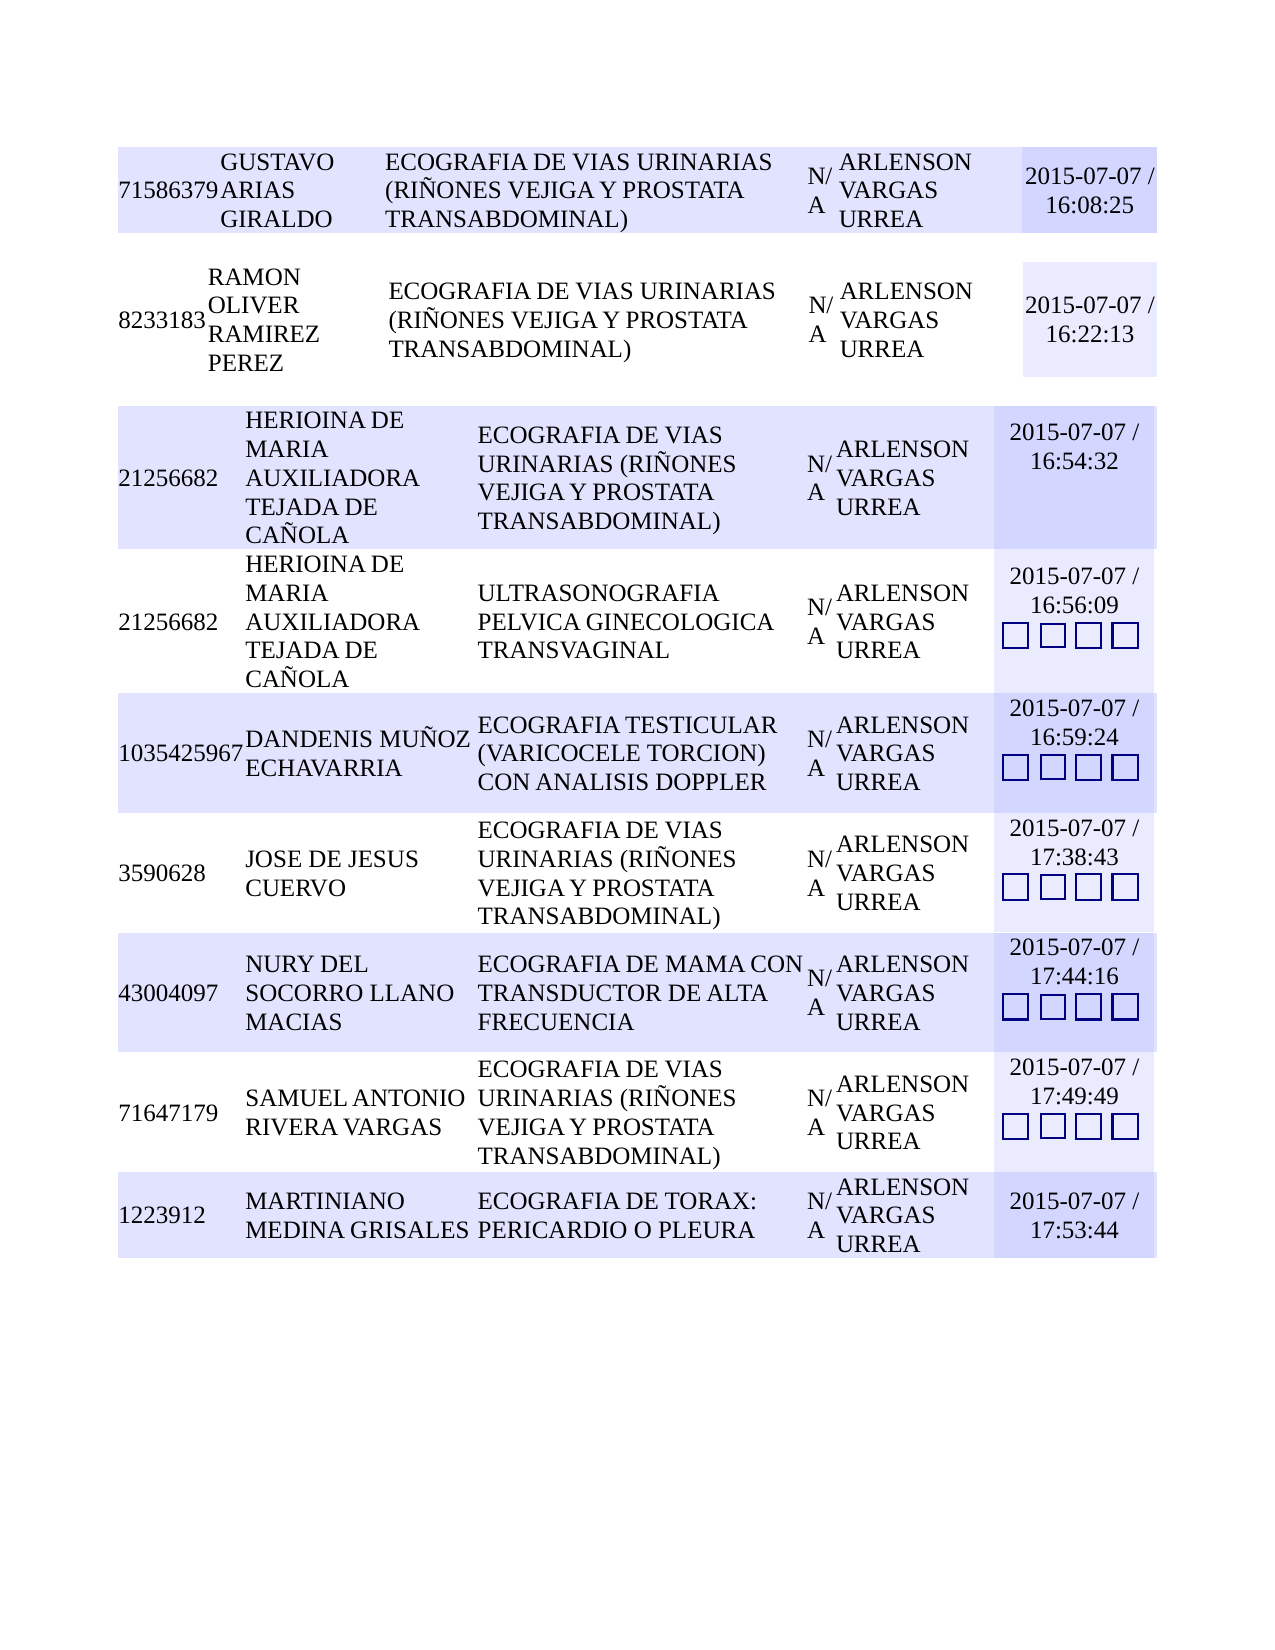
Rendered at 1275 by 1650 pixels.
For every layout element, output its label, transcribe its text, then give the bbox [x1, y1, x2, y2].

table_cell 71647179 [118, 1052, 245, 1172]
table_header 2015-07-07 / 16:08:25 [1022, 147, 1157, 233]
table_header 8233183 [118, 262, 208, 377]
table_header [1037, 619, 1072, 652]
table_cell 21256682 [118, 549, 245, 693]
table_header 71586379 [118, 147, 220, 233]
table_cell N/A [807, 813, 836, 932]
table_cell MARTINIANO MEDINA GRISALES [245, 1172, 477, 1258]
table_header [999, 751, 1037, 784]
table_header [999, 619, 1037, 652]
table_header [999, 870, 1037, 904]
table_header [1109, 1110, 1150, 1143]
table_cell 2015-07-07 / 17:53:44 [994, 1172, 1154, 1258]
table_header [1037, 751, 1072, 784]
table_header ARLENSON VARGAS URREA [836, 406, 994, 549]
table_header 21256682 [118, 406, 245, 549]
table_cell ULTRASONOGRAFIA PELVICA GINECOLOGICA TRANSVAGINAL [478, 549, 807, 693]
table_cell N/A [807, 693, 836, 813]
table_header ARLENSON VARGAS URREA [840, 262, 1023, 377]
table_header ECOGRAFIA DE VIAS URINARIAS (RIÑONES VEJIGA Y PROSTATA TRANSABDOMINAL) [385, 147, 807, 233]
table_cell DANDENIS MUÑOZ ECHAVARRIA [245, 693, 477, 813]
table_cell ARLENSON VARGAS URREA [836, 1172, 994, 1258]
table_header [1072, 870, 1108, 904]
table_header HERIOINA DE MARIA AUXILIADORA TEJADA DE CAÑOLA [245, 406, 477, 549]
table_cell 2015-07-07 / 17:44:16 [994, 933, 1154, 1052]
table_cell ECOGRAFIA DE VIAS URINARIAS (RIÑONES VEJIGA Y PROSTATA TRANSABDOMINAL) [478, 813, 807, 932]
table_cell 1035425967 [118, 693, 245, 813]
table_header [999, 990, 1037, 1023]
table_cell ARLENSON VARGAS URREA [836, 693, 994, 813]
table_cell ARLENSON VARGAS URREA [836, 813, 994, 932]
table_header GUSTAVO ARIAS GIRALDO [220, 147, 385, 233]
table_header [1037, 990, 1072, 1023]
table_header N/A [807, 147, 838, 233]
table_header [999, 475, 1037, 509]
table_header [1109, 751, 1150, 784]
table_cell ARLENSON VARGAS URREA [836, 933, 994, 1052]
table_cell 2015-07-07 / 16:56:09 [994, 549, 1154, 693]
table_cell SAMUEL ANTONIO RIVERA VARGAS [245, 1052, 477, 1172]
table_header [1072, 619, 1108, 652]
table_header N/A [808, 262, 839, 377]
table_cell ARLENSON VARGAS URREA [836, 549, 994, 693]
table_cell 3590628 [118, 813, 245, 932]
table_header N/A [807, 406, 836, 549]
table_header [1109, 619, 1150, 652]
table_header ECOGRAFIA DE VIAS URINARIAS (RIÑONES VEJIGA Y PROSTATA TRANSABDOMINAL) [478, 406, 807, 549]
table_header [1109, 475, 1150, 509]
table_cell 43004097 [118, 933, 245, 1052]
table_cell NURY DEL SOCORRO LLANO MACIAS [245, 933, 477, 1052]
table_header ECOGRAFIA DE VIAS URINARIAS (RIÑONES VEJIGA Y PROSTATA TRANSABDOMINAL) [388, 262, 808, 377]
table_cell 2015-07-07 / 17:49:49 [994, 1052, 1154, 1172]
table_cell 2015-07-07 / 16:59:24 [994, 693, 1154, 813]
table_header [1109, 870, 1150, 904]
table_header [1037, 475, 1072, 509]
table_header [999, 1110, 1037, 1143]
table_cell N/A [807, 1052, 836, 1172]
table_header 2015-07-07 / 16:54:32 [994, 406, 1154, 549]
table_cell N/A [807, 1172, 836, 1258]
table_cell HERIOINA DE MARIA AUXILIADORA TEJADA DE CAÑOLA [245, 549, 477, 693]
table_cell 2015-07-07 / 17:38:43 [994, 813, 1154, 932]
table_cell ECOGRAFIA DE VIAS URINARIAS (RIÑONES VEJIGA Y PROSTATA TRANSABDOMINAL) [478, 1052, 807, 1172]
table_header [1072, 1110, 1108, 1143]
table_header [1072, 751, 1108, 784]
table_header ARLENSON VARGAS URREA [839, 147, 1022, 233]
table_cell JOSE DE JESUS CUERVO [245, 813, 477, 932]
table_cell ECOGRAFIA TESTICULAR (VARICOCELE TORCION) CON ANALISIS DOPPLER [478, 693, 807, 813]
table_header [1109, 990, 1150, 1023]
table_header [1072, 990, 1108, 1023]
table_header [1037, 870, 1072, 904]
table_cell ECOGRAFIA DE TORAX: PERICARDIO O PLEURA [478, 1172, 807, 1258]
table_header [1037, 1110, 1072, 1143]
table_cell N/A [807, 549, 836, 693]
table_header [1072, 475, 1108, 509]
table_header 2015-07-07 / 16:22:13 [1023, 262, 1157, 377]
table_cell N/A [807, 933, 836, 1052]
table_cell ARLENSON VARGAS URREA [836, 1052, 994, 1172]
table_cell 1223912 [118, 1172, 245, 1258]
table_cell ECOGRAFIA DE MAMA CON TRANSDUCTOR DE ALTA FRECUENCIA [478, 933, 807, 1052]
table_header RAMON OLIVER RAMIREZ PEREZ [208, 262, 388, 377]
